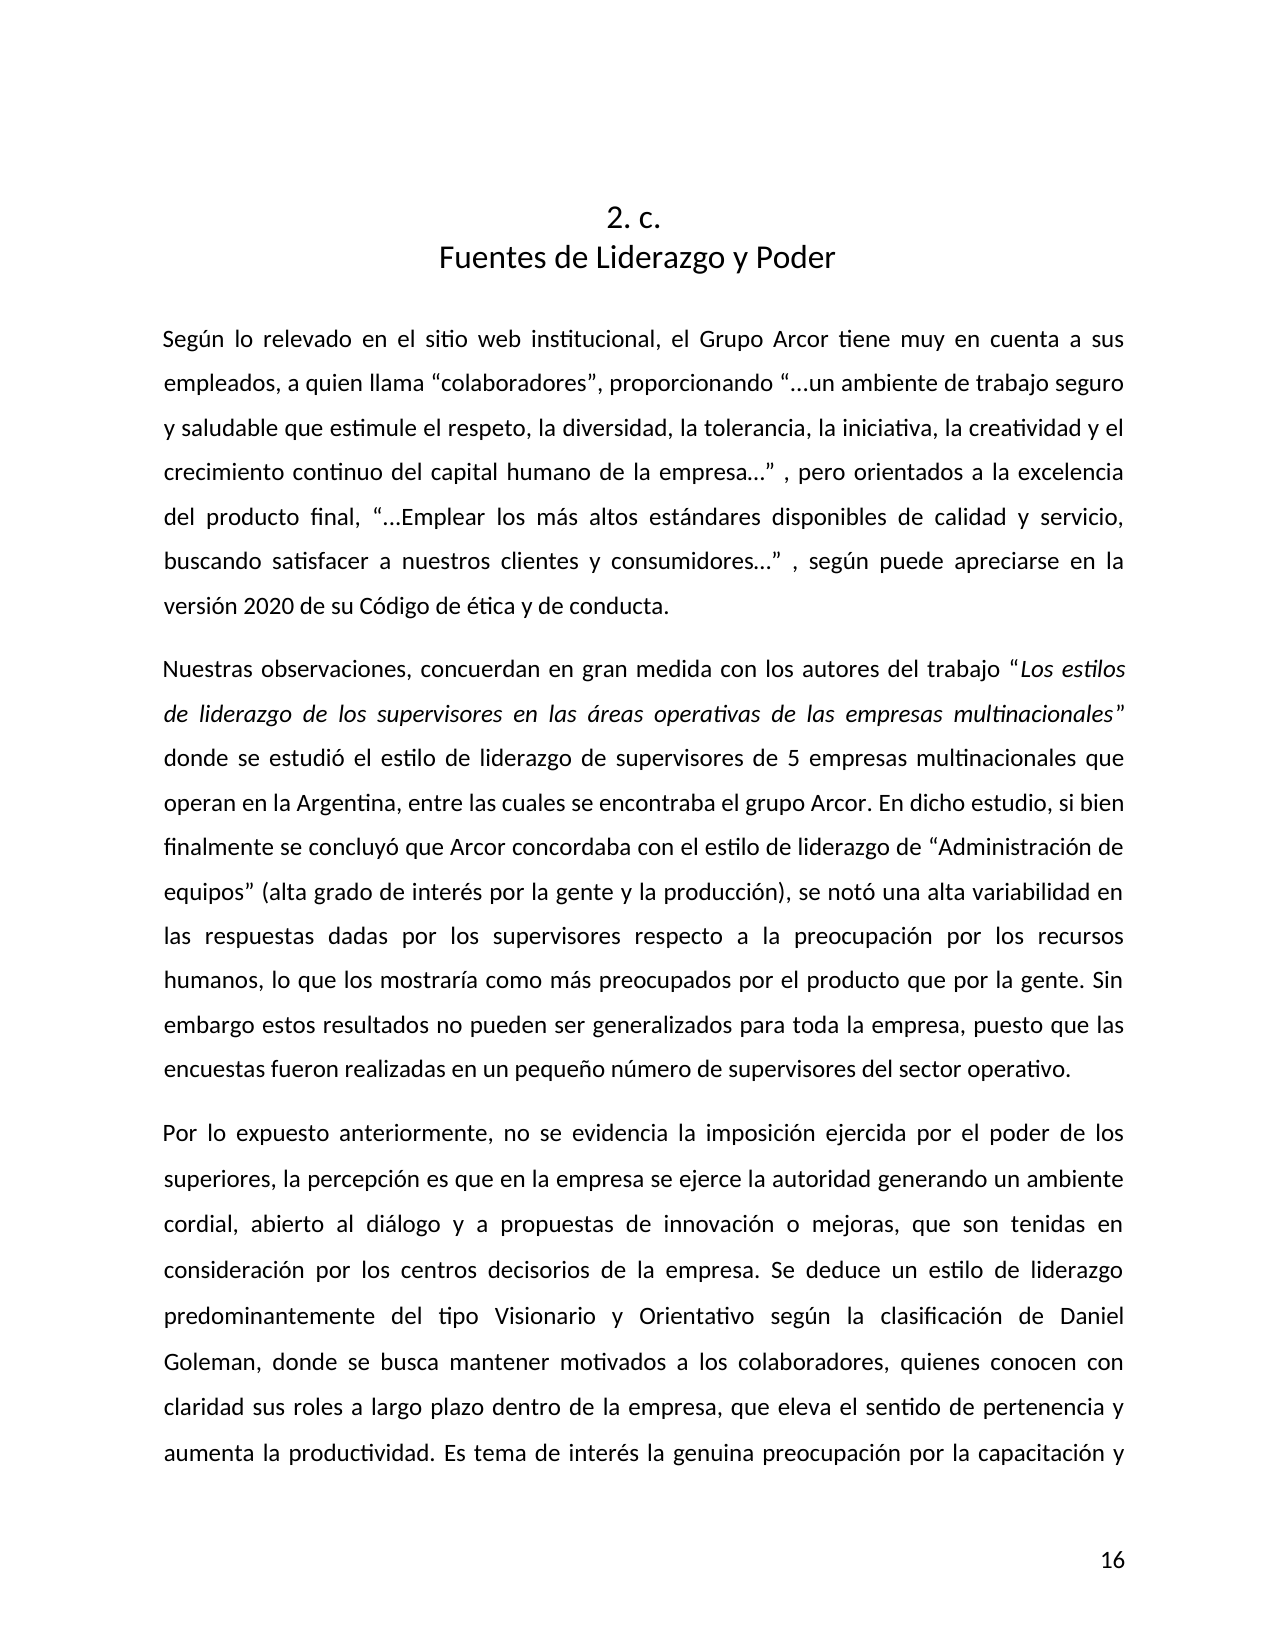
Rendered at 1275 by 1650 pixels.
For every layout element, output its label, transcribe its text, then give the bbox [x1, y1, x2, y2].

text Según lo relevado en el sitio web institucional, el Grupo Arcor tiene muy en cuenta a sus empleados, a quien llama “colaboradores”, proporcionando “...un ambiente de trabajo seguro y saludable que estimule el respeto, la diversidad, la tolerancia, la iniciativa, la creatividad y el crecimiento continuo del capital humano de la empresa…” , pero orientados a la excelencia del producto final, “...Emplear los más altos estándares disponibles de calidad y servicio, buscando satisfacer a nuestros clientes y consumidores…” , según puede apreciarse en la versión 2020 de su Código de ética y de conducta. [162, 323, 1126, 620]
text Nuestras observaciones, concuerdan en gran medida con los autores del trabajo “Los estilos de liderazgo de los supervisores en las áreas operativas de las empresas multinacionales” donde se estudió el estilo de liderazgo de supervisores de 5 empresas multinacionales que operan en la Argentina, entre las cuales se encontraba el grupo Arcor. En dicho estudio, si bien finalmente se concluyó que Arcor concordaba con el estilo de liderazgo de “Administración de equipos” (alta grado de interés por la gente y la producción), se notó una alta variabilidad en las respuestas dadas por los supervisores respecto a la preocupación por los recursos humanos, lo que los mostraría como más preocupados por el producto que por la gente. Sin embargo estos resultados no pueden ser generalizados para toda la empresa, puesto que las encuestas fueron realizadas en un pequeño número de supervisores del sector operativo. [162, 653, 1126, 1084]
subtitle 2. c. Fuentes de Liderazgo y Poder [150, 196, 1125, 277]
text Por lo expuesto anteriormente, no se evidencia la imposición ejercida por el poder de los superiores, la percepción es que en la empresa se ejerce la autoridad generando un ambiente cordial, abierto al diálogo y a propuestas de innovación o mejoras, que son tenidas en consideración por los centros decisorios de la empresa. Se deduce un estilo de liderazgo predominantemente del tipo Visionario y Orientativo según la clasificación de Daniel Goleman, donde se busca mantener motivados a los colaboradores, quienes conocen con claridad sus roles a largo plazo dentro de la empresa, que eleva el sentido de pertenencia y aumenta la productividad. Es tema de interés la genuina preocupación por la capacitación y [162, 1117, 1126, 1468]
